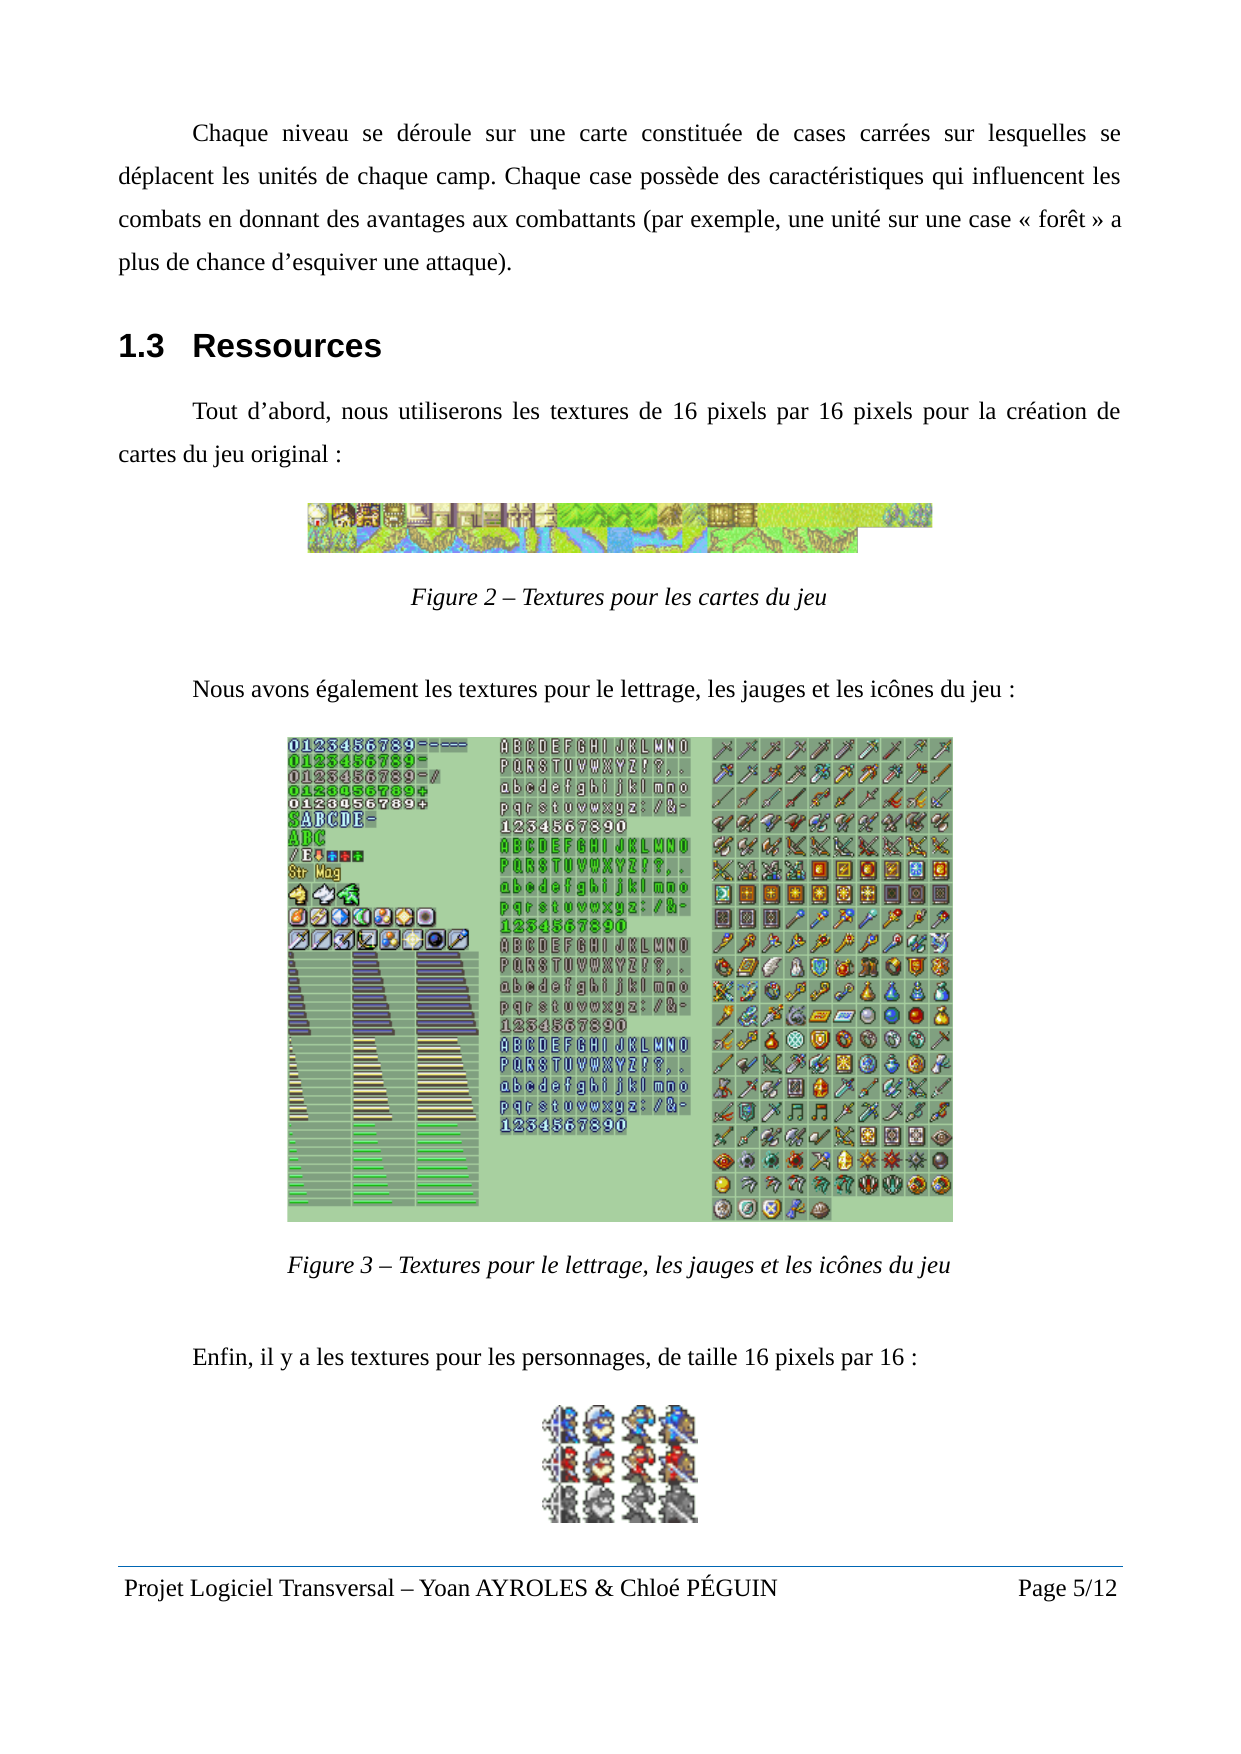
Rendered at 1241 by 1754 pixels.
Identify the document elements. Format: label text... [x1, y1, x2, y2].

table_header [118, 1400, 1122, 1528]
text Enfin, il y a les textures pour les personnages, de taille 16 pixels par 16 : [118, 1342, 1122, 1371]
text Chaque niveau se déroule sur une carte constituée de cases carrées sur lesquelles se déplacent les unités de chaque camp. Chaque case possède des caractéristiques qui influencent les combats en donnant des avantages aux combattants (par exemple, une unité sur une case « forêt » a plus de chance d’esquiver une attaque). [118, 118, 1122, 276]
table_header Figure 3 – Textures pour le lettrage, les jauges et les icônes du jeu [118, 732, 1122, 1285]
text Nous avons également les textures pour le lettrage, les jauges et les icônes du jeu : [118, 674, 1122, 703]
subtitle Ressources [118, 326, 1122, 365]
picture [307, 503, 933, 553]
text Tout d’abord, nous utiliserons les textures de 16 pixels par 16 pixels pour la création de cartes du jeu original : [118, 396, 1122, 468]
picture [287, 737, 953, 1222]
picture [542, 1405, 698, 1523]
table_header Figure 2 – Textures pour les cartes du jeu [118, 497, 1122, 616]
